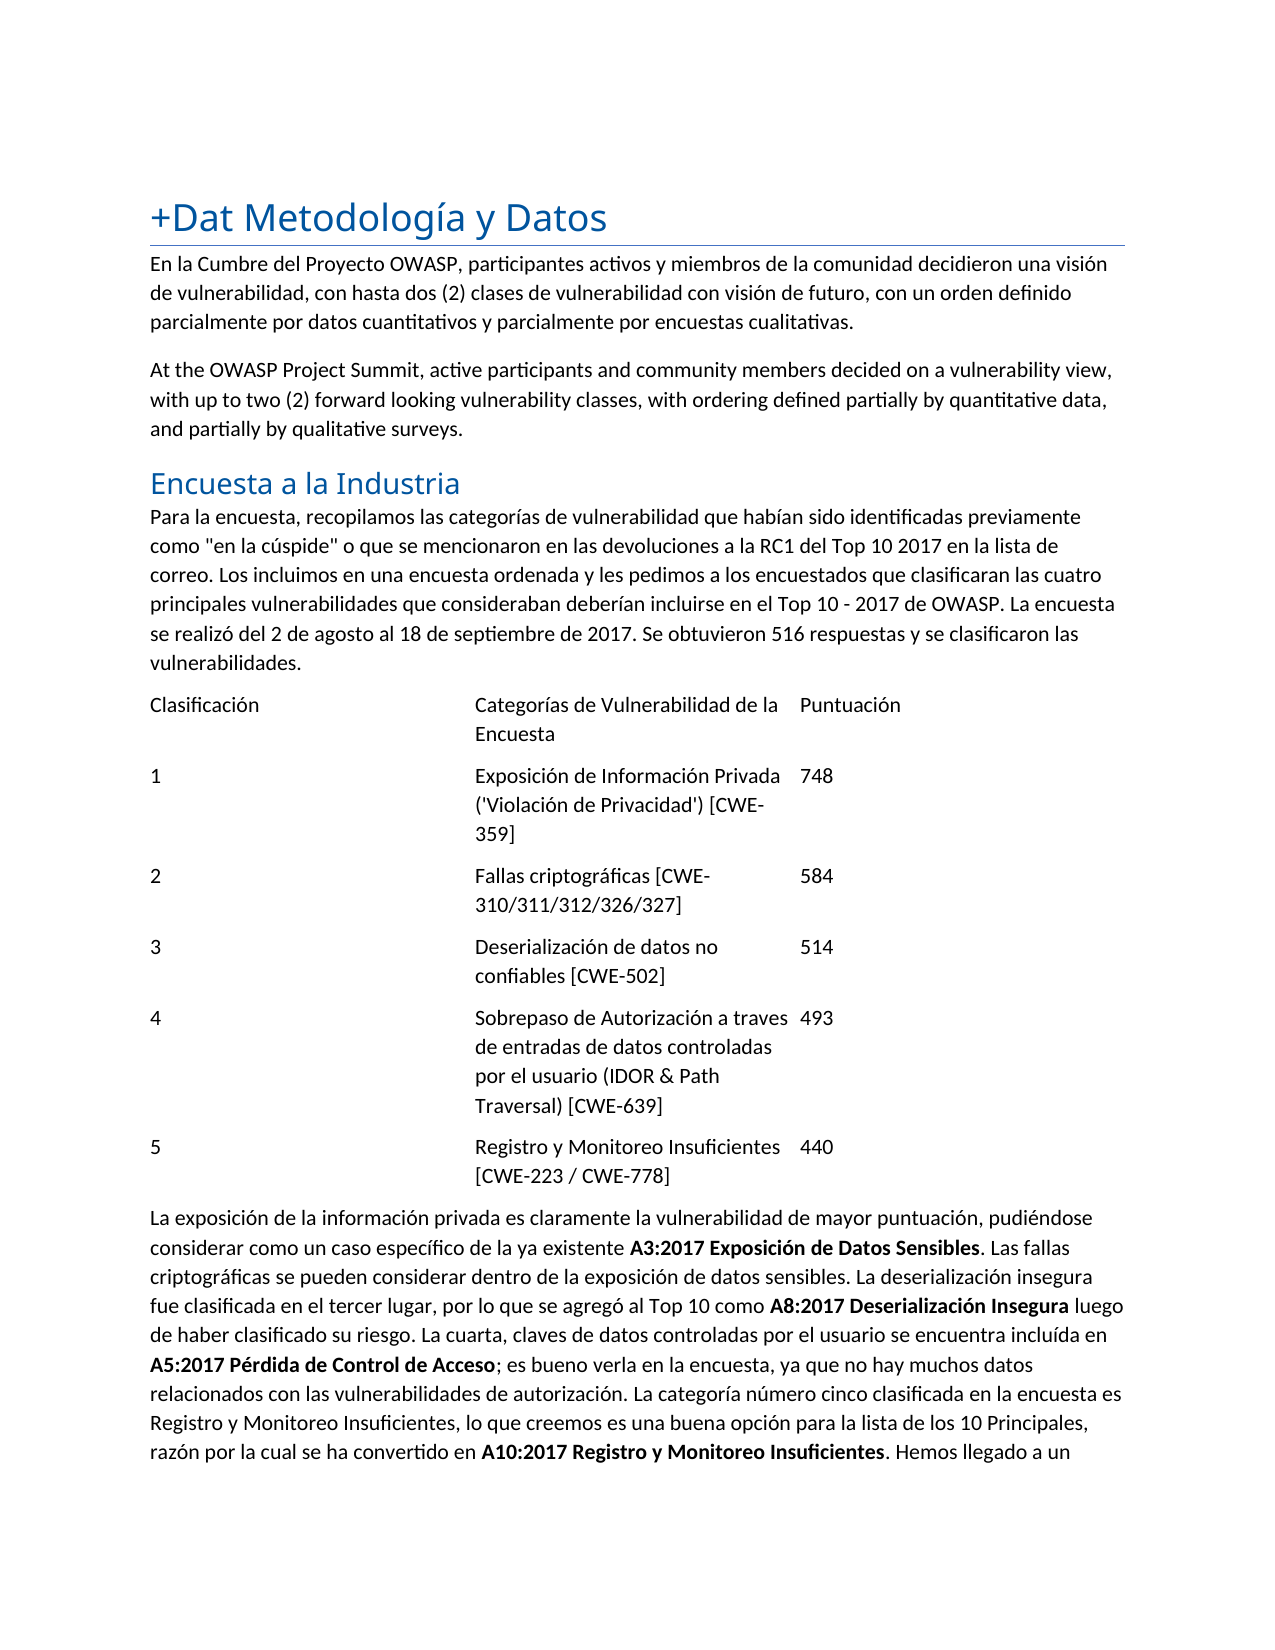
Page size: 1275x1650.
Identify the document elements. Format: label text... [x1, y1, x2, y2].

table_cell Exposición de Información Privada ('Violación de Privacidad') [CWE-359] [475, 762, 800, 862]
table_cell 3 [150, 933, 475, 1004]
text La exposición de la información privada es claramente la vulnerabilidad de mayor puntuación, pudiéndose considerar como un caso específico de la ya existente A3:2017 Exposición de Datos Sensibles. Las fallas criptográficas se pueden considerar dentro de la exposición de datos sensibles. La deserialización insegura fue clasificada en el tercer lugar, por lo que se agregó al Top 10 como A8:2017 Deserialización Insegura luego de haber clasificado su riesgo. La cuarta, claves de datos controladas por el usuario se encuentra incluída en A5:2017 Pérdida de Control de Acceso; es bueno verla en la encuesta, ya que no hay muchos datos relacionados con las vulnerabilidades de autorización. La categoría número cinco clasificada en la encuesta es Registro y Monitoreo Insuficientes, lo que creemos es una buena opción para la lista de los 10 Principales, razón por la cual se ha convertido en A10:2017 Registro y Monitoreo Insuficientes. Hemos llegado a un [150, 1204, 1125, 1465]
table_cell 748 [800, 762, 1125, 862]
table_cell Sobrepaso de Autorización a traves de entradas de datos controladas por el usuario (IDOR & Path Traversal) [CWE-639] [475, 1004, 800, 1133]
table_cell 2 [150, 862, 475, 933]
table_cell Deserialización de datos no confiables [CWE-502] [475, 933, 800, 1004]
table_cell 440 [800, 1134, 1125, 1204]
table_cell 5 [150, 1134, 475, 1204]
subtitle +Dat Metodología y Datos [150, 192, 1125, 245]
table_cell 584 [800, 862, 1125, 933]
table_header Categorías de Vulnerabilidad de la Encuesta [475, 691, 800, 762]
text En la Cumbre del Proyecto OWASP, participantes activos y miembros de la comunidad decidieron una visión de vulnerabilidad, con hasta dos (2) clases de vulnerabilidad con visión de futuro, con un orden definido parcialmente por datos cuantitativos y parcialmente por encuestas cualitativas. [150, 250, 1125, 335]
table_cell 1 [150, 762, 475, 862]
subtitle Encuesta a la Industria [150, 463, 1125, 503]
table_header Clasificación [150, 691, 475, 762]
table_cell 4 [150, 1004, 475, 1133]
table_cell 493 [800, 1004, 1125, 1133]
text Para la encuesta, recopilamos las categorías de vulnerabilidad que habían sido identificadas previamente como "en la cúspide" o que se mencionaron en las devoluciones a la RC1 del Top 10 2017 en la lista de correo. Los incluimos en una encuesta ordenada y les pedimos a los encuestados que clasificaran las cuatro principales vulnerabilidades que consideraban deberían incluirse en el Top 10 - 2017 de OWASP. La encuesta se realizó del 2 de agosto al 18 de septiembre de 2017. Se obtuvieron 516 respuestas y se clasificaron las vulnerabilidades. [150, 503, 1125, 676]
table_cell 514 [800, 933, 1125, 1004]
table_header Puntuación [800, 691, 1125, 762]
text At the OWASP Project Summit, active participants and community members decided on a vulnerability view, with up to two (2) forward looking vulnerability classes, with ordering defined partially by quantitative data, and partially by qualitative surveys. [150, 357, 1125, 442]
table_cell Fallas criptográficas [CWE-310/311/312/326/327] [475, 862, 800, 933]
table_cell Registro y Monitoreo Insuficientes [CWE-223 / CWE-778] [475, 1134, 800, 1204]
